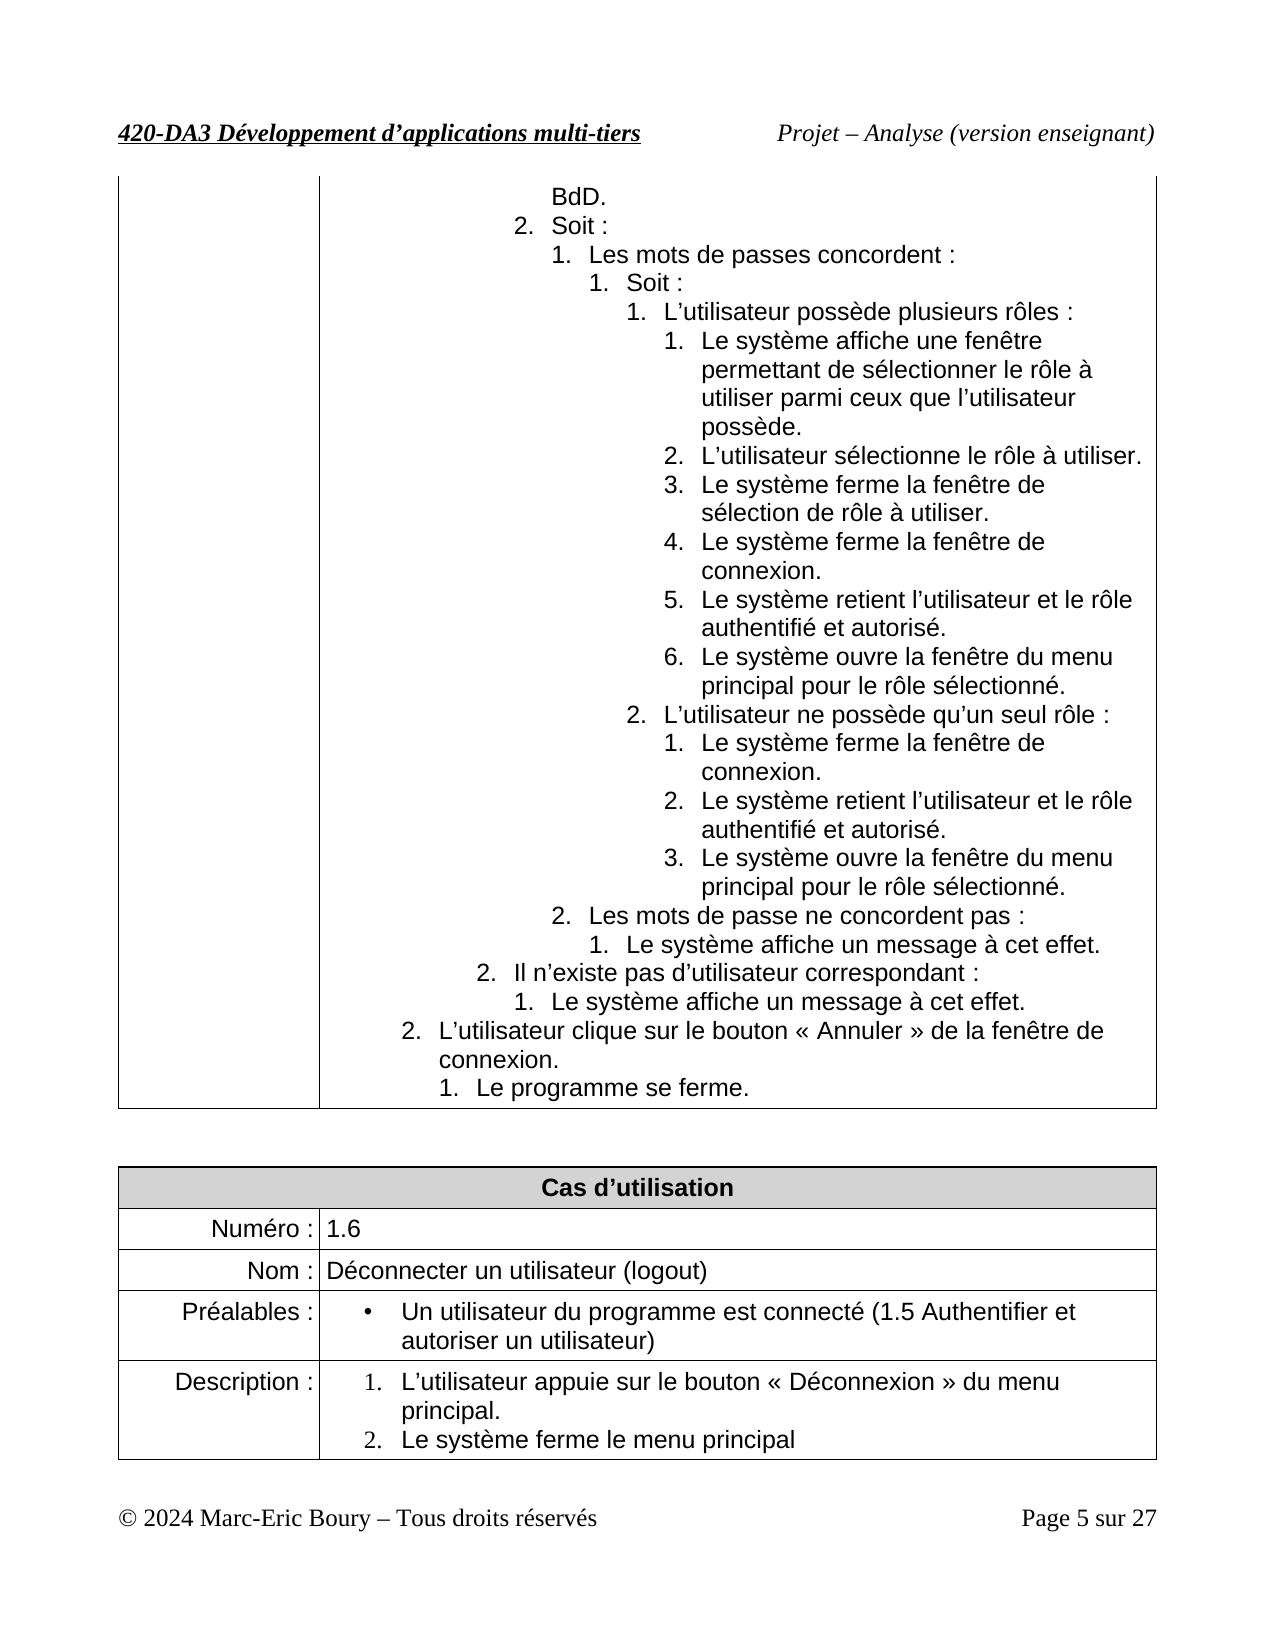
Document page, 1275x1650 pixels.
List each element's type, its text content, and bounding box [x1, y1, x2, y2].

table_cell [119, 176, 319, 1108]
table_header Cas d’utilisation [119, 1168, 1156, 1208]
table_cell Le système affiche la fenêtre de connexion (login). Soit : L’utilisateur entre son nom d’utilisateur et sont mot de passe : Le système recherche l’utilisateur dans la base de données à partir de son nom d’utilisateur. Soit : Un utilisateur correspondant existe : Le système compare le mot de passe fourni au hash de mot de passe de l’utilisateur enregistré dans la BdD. Soit : Les mots de passes concordent : Soit : L’utilisateur possède plusieurs rôles : Le système affiche une fenêtre permettant de sélectionner le rôle à utiliser parmi ceux que l’utilisateur possède. L’utilisateur sélectionne le rôle à utiliser. Le système ferme la fenêtre de sélection de rôle à utiliser. Le système ferme la fenêtre de connexion. Le système retient l’utilisateur et le rôle authentifié et autorisé. Le système ouvre la fenêtre du menu principal pour le rôle sélectionné. L’utilisateur ne possède qu’un seul rôle : Le système ferme la fenêtre de connexion. Le système retient l’utilisateur et le rôle authentifié et autorisé. Le système ouvre la fenêtre du menu principal pour le rôle sélectionné. Les mots de passe ne concordent pas : Le système affiche un message à cet effet. Il n’existe pas d’utilisateur correspondant : Le système affiche un message à cet effet. L’utilisateur clique sur le bouton « Annuler » de la fenêtre de connexion. Le programme se ferme. [320, 176, 1156, 1108]
table_cell 1.6 [320, 1209, 1156, 1249]
table_cell Un utilisateur du programme est connecté (1.5 Authentifier et autoriser un utilisateur) [320, 1291, 1156, 1360]
table_cell Préalables : [119, 1291, 319, 1360]
table_cell Nom : [119, 1250, 319, 1290]
table_cell Numéro : [119, 1209, 319, 1249]
table_cell L’utilisateur appuie sur le bouton « Déconnexion » du menu principal. Le système ferme le menu principal Le système oublie l’utilisateur et le rôle connecté Le système affiche la fenêtre de connexion. [320, 1361, 1156, 1459]
table_cell Déconnecter un utilisateur (logout) [320, 1250, 1156, 1290]
table_cell Description : [119, 1361, 319, 1459]
